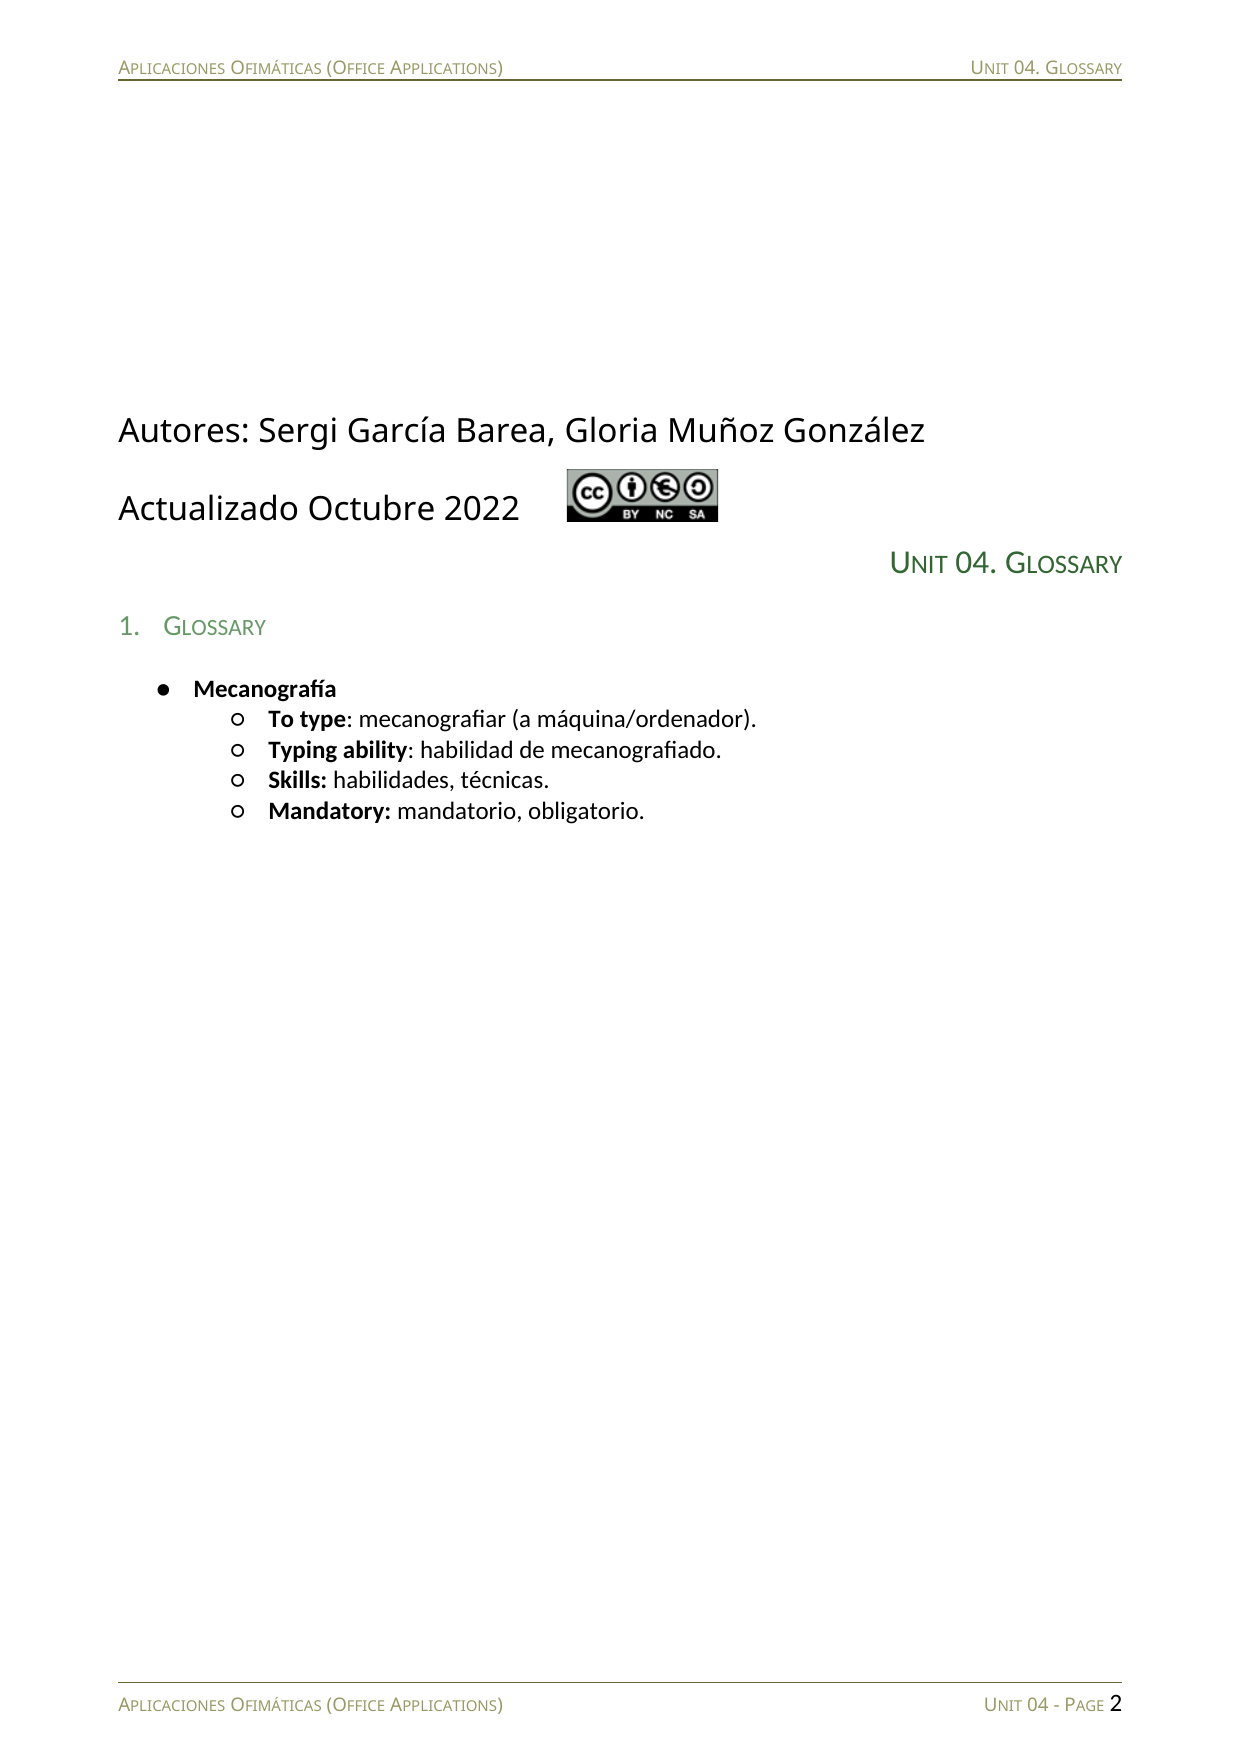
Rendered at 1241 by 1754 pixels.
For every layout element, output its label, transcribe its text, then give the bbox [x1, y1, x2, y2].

list Mecanografía [156, 673, 1122, 703]
list Typing ability: habilidad de mecanografiado. [231, 734, 1122, 764]
text Unit 04. Glossary [118, 542, 1122, 582]
list Mandatory: mandatorio, obligatorio. [231, 795, 1122, 825]
text Actualizado Octubre 2022 [118, 485, 1122, 530]
list Skills: habilidades, técnicas. [231, 764, 1122, 795]
subtitle Glossary [118, 607, 1122, 643]
list To type: mecanografiar (a máquina/ordenador). [231, 703, 1122, 734]
text Autores: Sergi García Barea, Gloria Muñoz González [118, 407, 1122, 453]
picture [566, 469, 719, 522]
